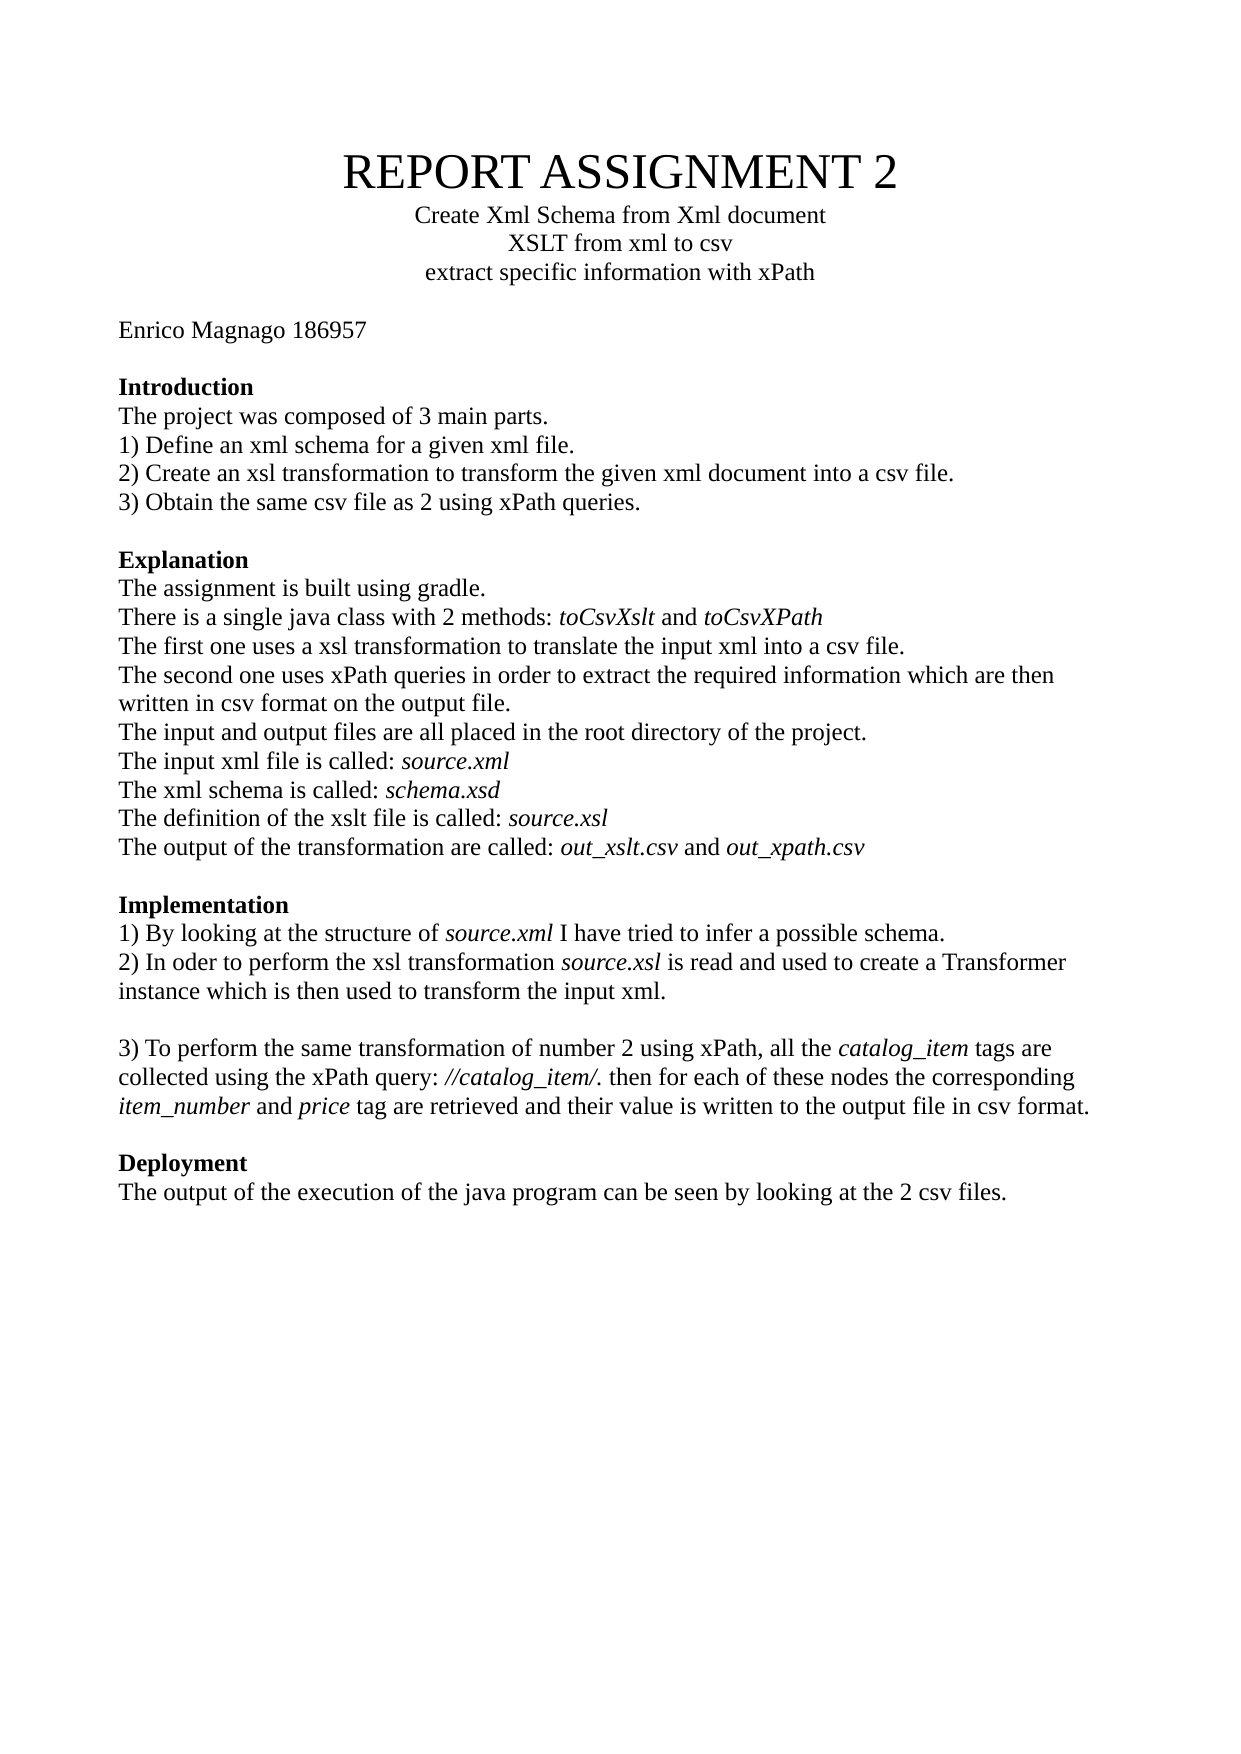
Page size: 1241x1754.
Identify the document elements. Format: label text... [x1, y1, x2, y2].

text Create Xml Schema from Xml document [118, 200, 1122, 228]
text The input xml file is called: source.xml [118, 746, 1122, 775]
text Implementation [118, 890, 1122, 918]
text The output of the transformation are called: out_xslt.csv and out_xpath.csv [118, 832, 1122, 861]
text 3) Obtain the same csv file as 2 using xPath queries. [118, 487, 1122, 516]
text Explanation [118, 545, 1122, 573]
text 3) To perform the same transformation of number 2 using xPath, all the catalog_item tags are collected using the xPath query: //catalog_item/. then for each of these nodes the corresponding item_number and price tag are retrieved and their value is written to the output file in csv format. [118, 1033, 1122, 1120]
text XSLT from xml to csv [118, 228, 1122, 257]
text extract specific information with xPath [118, 257, 1122, 286]
text The second one uses xPath queries in order to extract the required information which are then written in csv format on the output file. [118, 660, 1122, 717]
text Enrico Magnago 186957 [118, 315, 1122, 343]
text Introduction [118, 372, 1122, 401]
text The project was composed of 3 main parts. [118, 401, 1122, 430]
text The input and output files are all placed in the root directory of the project. [118, 717, 1122, 746]
text The output of the execution of the java program can be seen by looking at the 2 csv files. [118, 1177, 1122, 1206]
text There is a single java class with 2 methods: toCsvXslt and toCsvXPath [118, 602, 1122, 631]
text 1) Define an xml schema for a given xml file. [118, 430, 1122, 458]
text Deployment [118, 1148, 1122, 1177]
text The definition of the xslt file is called: source.xsl [118, 803, 1122, 832]
text 1) By looking at the structure of source.xml I have tried to infer a possible schema. [118, 918, 1122, 947]
text 2) In oder to perform the xsl transformation source.xsl is read and used to create a Transformer instance which is then used to transform the input xml. [118, 947, 1122, 1005]
text The xml schema is called: schema.xsd [118, 775, 1122, 803]
text REPORT ASSIGNMENT 2 [118, 142, 1122, 200]
text The assignment is built using gradle. [118, 573, 1122, 602]
text 2) Create an xsl transformation to transform the given xml document into a csv file. [118, 458, 1122, 487]
text The first one uses a xsl transformation to translate the input xml into a csv file. [118, 631, 1122, 660]
